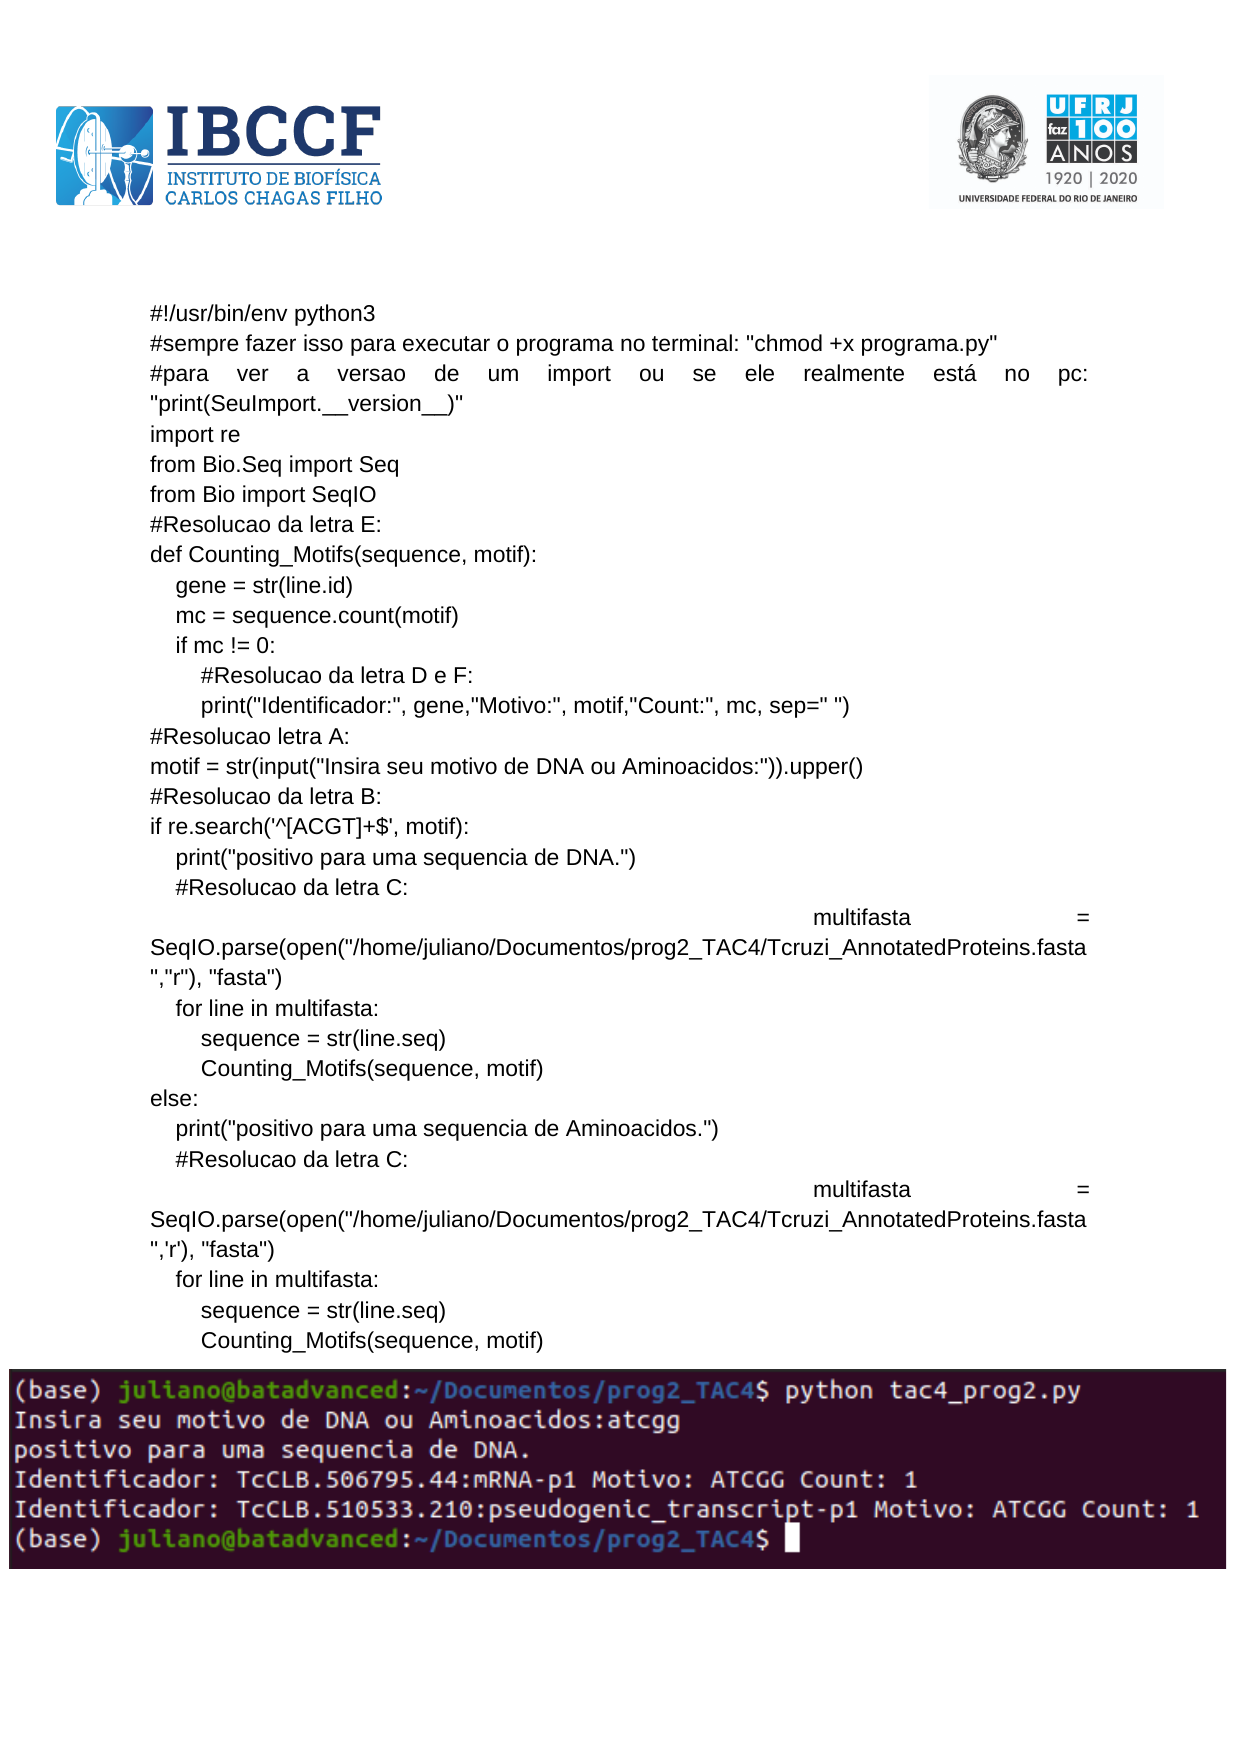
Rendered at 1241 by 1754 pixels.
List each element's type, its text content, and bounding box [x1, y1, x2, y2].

text for line in multifasta: [150, 1266, 1090, 1293]
text Counting_Motifs(sequence, motif) [150, 1055, 1090, 1081]
text sequence = str(line.seq) [150, 1297, 1090, 1323]
text #Resolucao letra A: [150, 723, 1090, 749]
text print("positivo para uma sequencia de Aminoacidos.") [150, 1115, 1090, 1142]
text motif = str(input("Insira seu motivo de DNA ou Aminoacidos:")).upper() [150, 753, 1090, 779]
text if re.search('^[ACGT]+$', motif): [150, 813, 1090, 839]
text #para ver a versao de um import ou se ele realmente está no pc: "print(SeuImport.__version__)" [150, 360, 1090, 417]
text #Resolucao da letra C: [150, 874, 1090, 900]
text #Resolucao da letra B: [150, 783, 1090, 809]
text print("positivo para uma sequencia de DNA.") [150, 843, 1090, 870]
text from Bio import SeqIO [150, 481, 1090, 507]
text gene = str(line.id) [150, 572, 1090, 598]
text import re [150, 421, 1090, 447]
picture [49, 102, 388, 209]
text #sempre fazer isso para executar o programa no terminal: "chmod +x programa.py" [150, 330, 1090, 356]
text if mc != 0: [150, 632, 1090, 658]
text mc = sequence.count(motif) [150, 602, 1090, 628]
text sequence = str(line.seq) [150, 1025, 1090, 1051]
picture [928, 75, 1164, 209]
text def Counting_Motifs(sequence, motif): [150, 541, 1090, 568]
text Counting_Motifs(sequence, motif) [150, 1327, 1090, 1353]
text multifasta = SeqIO.parse(open("/home/juliano/Documentos/prog2_TAC4/Tcruzi_AnnotatedProteins.fasta","r"), "fasta") [150, 904, 1090, 991]
text from Bio.Seq import Seq [150, 451, 1090, 477]
text #!/usr/bin/env python3 [150, 300, 1090, 326]
picture [9, 1369, 1227, 1569]
text #Resolucao da letra D e F: [150, 662, 1090, 688]
text #Resolucao da letra E: [150, 511, 1090, 537]
text else: [150, 1085, 1090, 1111]
text for line in multifasta: [150, 994, 1090, 1021]
text multifasta = SeqIO.parse(open("/home/juliano/Documentos/prog2_TAC4/Tcruzi_AnnotatedProteins.fasta",'r'), "fasta") [150, 1176, 1090, 1262]
text #Resolucao da letra C: [150, 1146, 1090, 1172]
text print("Identificador:", gene,"Motivo:", motif,"Count:", mc, sep=" ") [150, 692, 1090, 719]
